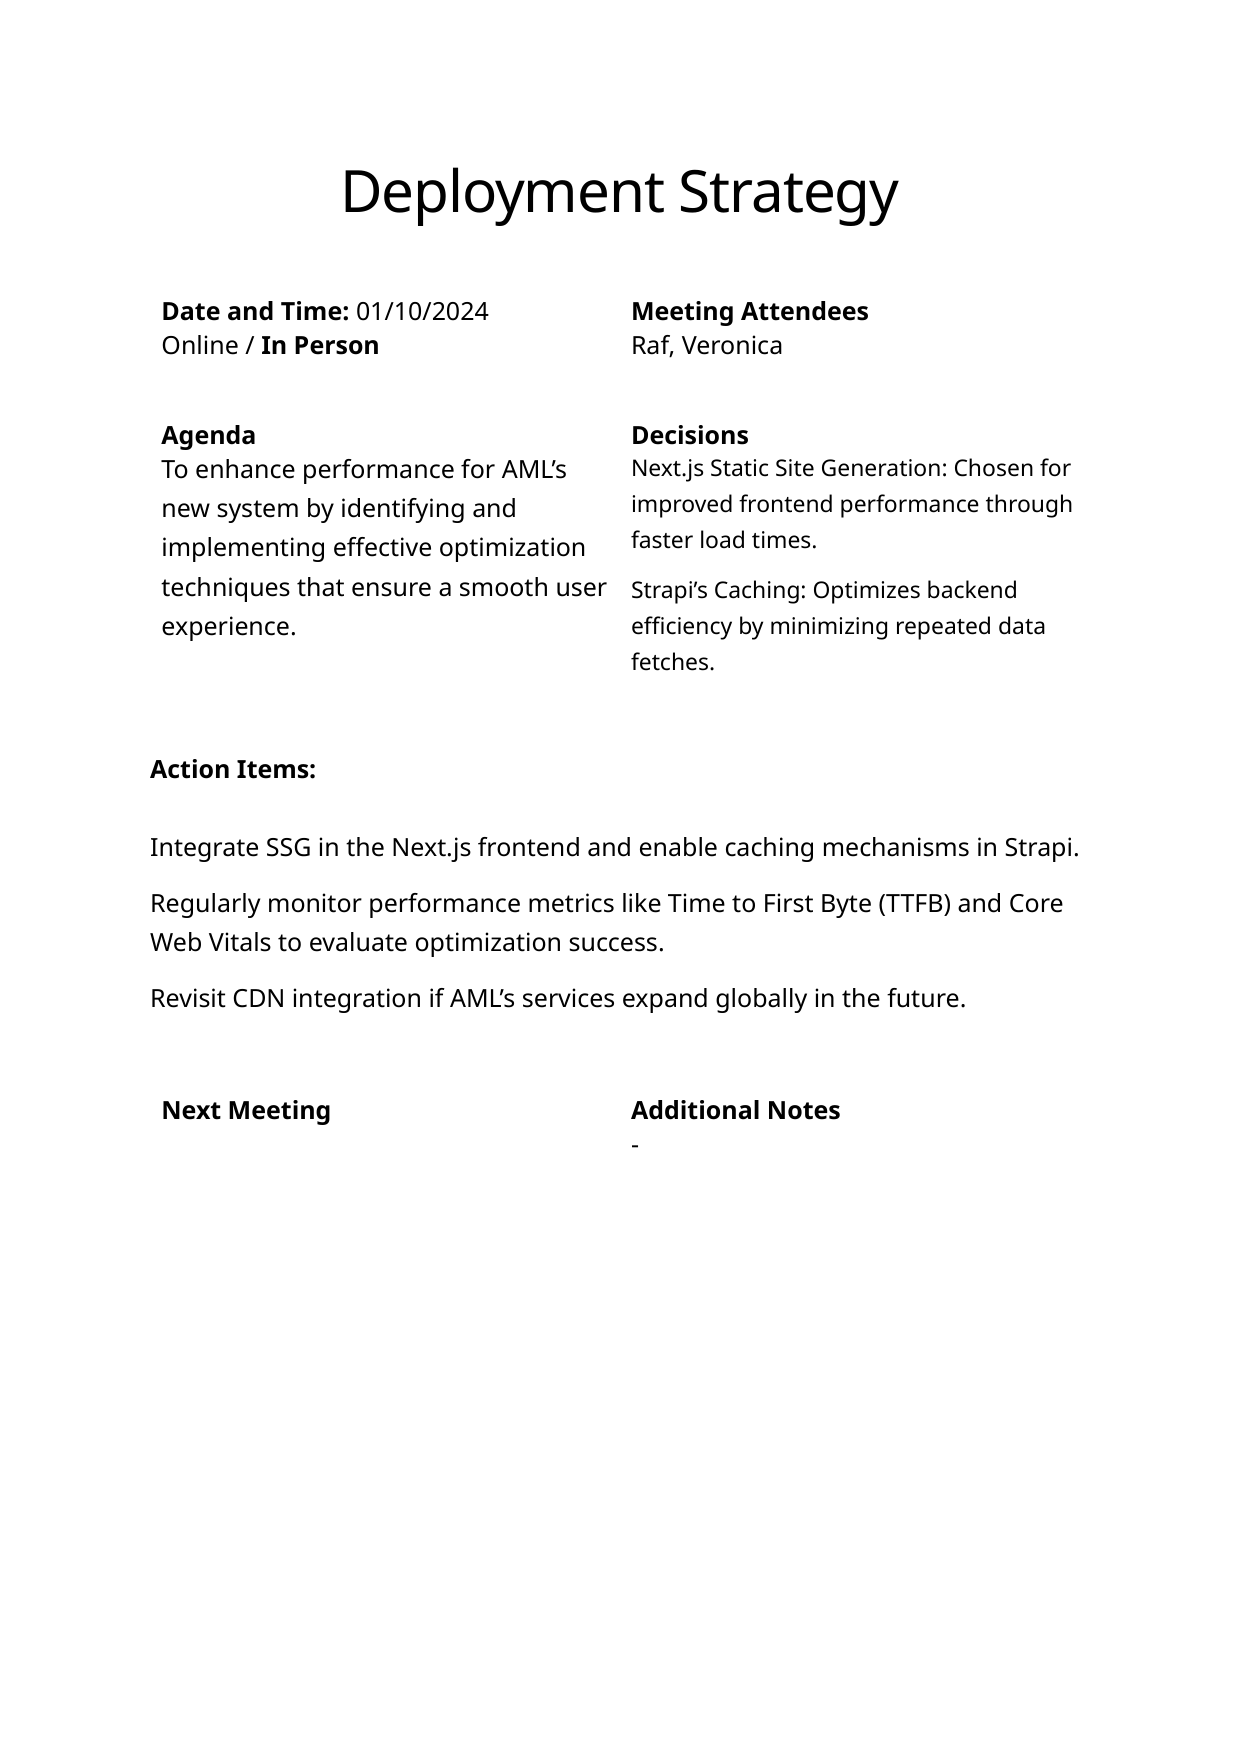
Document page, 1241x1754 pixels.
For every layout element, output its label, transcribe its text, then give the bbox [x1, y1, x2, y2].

table_header Additional Notes [620, 1092, 1089, 1126]
table_header Date and Time: 01/10/2024 [150, 294, 619, 328]
table_cell To enhance performance for AML’s new system by identifying and implementing effective optimization techniques that ensure a smooth user experience. [150, 452, 619, 696]
text Revisit CDN integration if AML’s services expand globally in the future. [150, 981, 1090, 1015]
table_header Agenda [150, 418, 619, 452]
table_cell Next.js Static Site Generation: Chosen for improved frontend performance through faster load times. Strapi’s Caching: Optimizes backend efficiency by minimizing repeated data fetches. [620, 452, 1089, 696]
table_header Decisions [620, 418, 1089, 452]
text Regularly monitor performance metrics like Time to First Byte (TTFB) and Core Web Vitals to evaluate optimization success. [150, 886, 1090, 959]
table_header Next Meeting [150, 1092, 619, 1126]
table_cell Online / In Person [150, 328, 619, 362]
title Deployment Strategy [150, 150, 1090, 229]
table_cell - [620, 1126, 1089, 1179]
table_cell [150, 1126, 619, 1179]
text Action Items: Integrate SSG in the Next.js frontend and enable caching mechanisms in Strapi. [150, 751, 1090, 864]
table_cell Raf, Veronica [620, 328, 1089, 362]
table_header Meeting Attendees [620, 294, 1089, 328]
